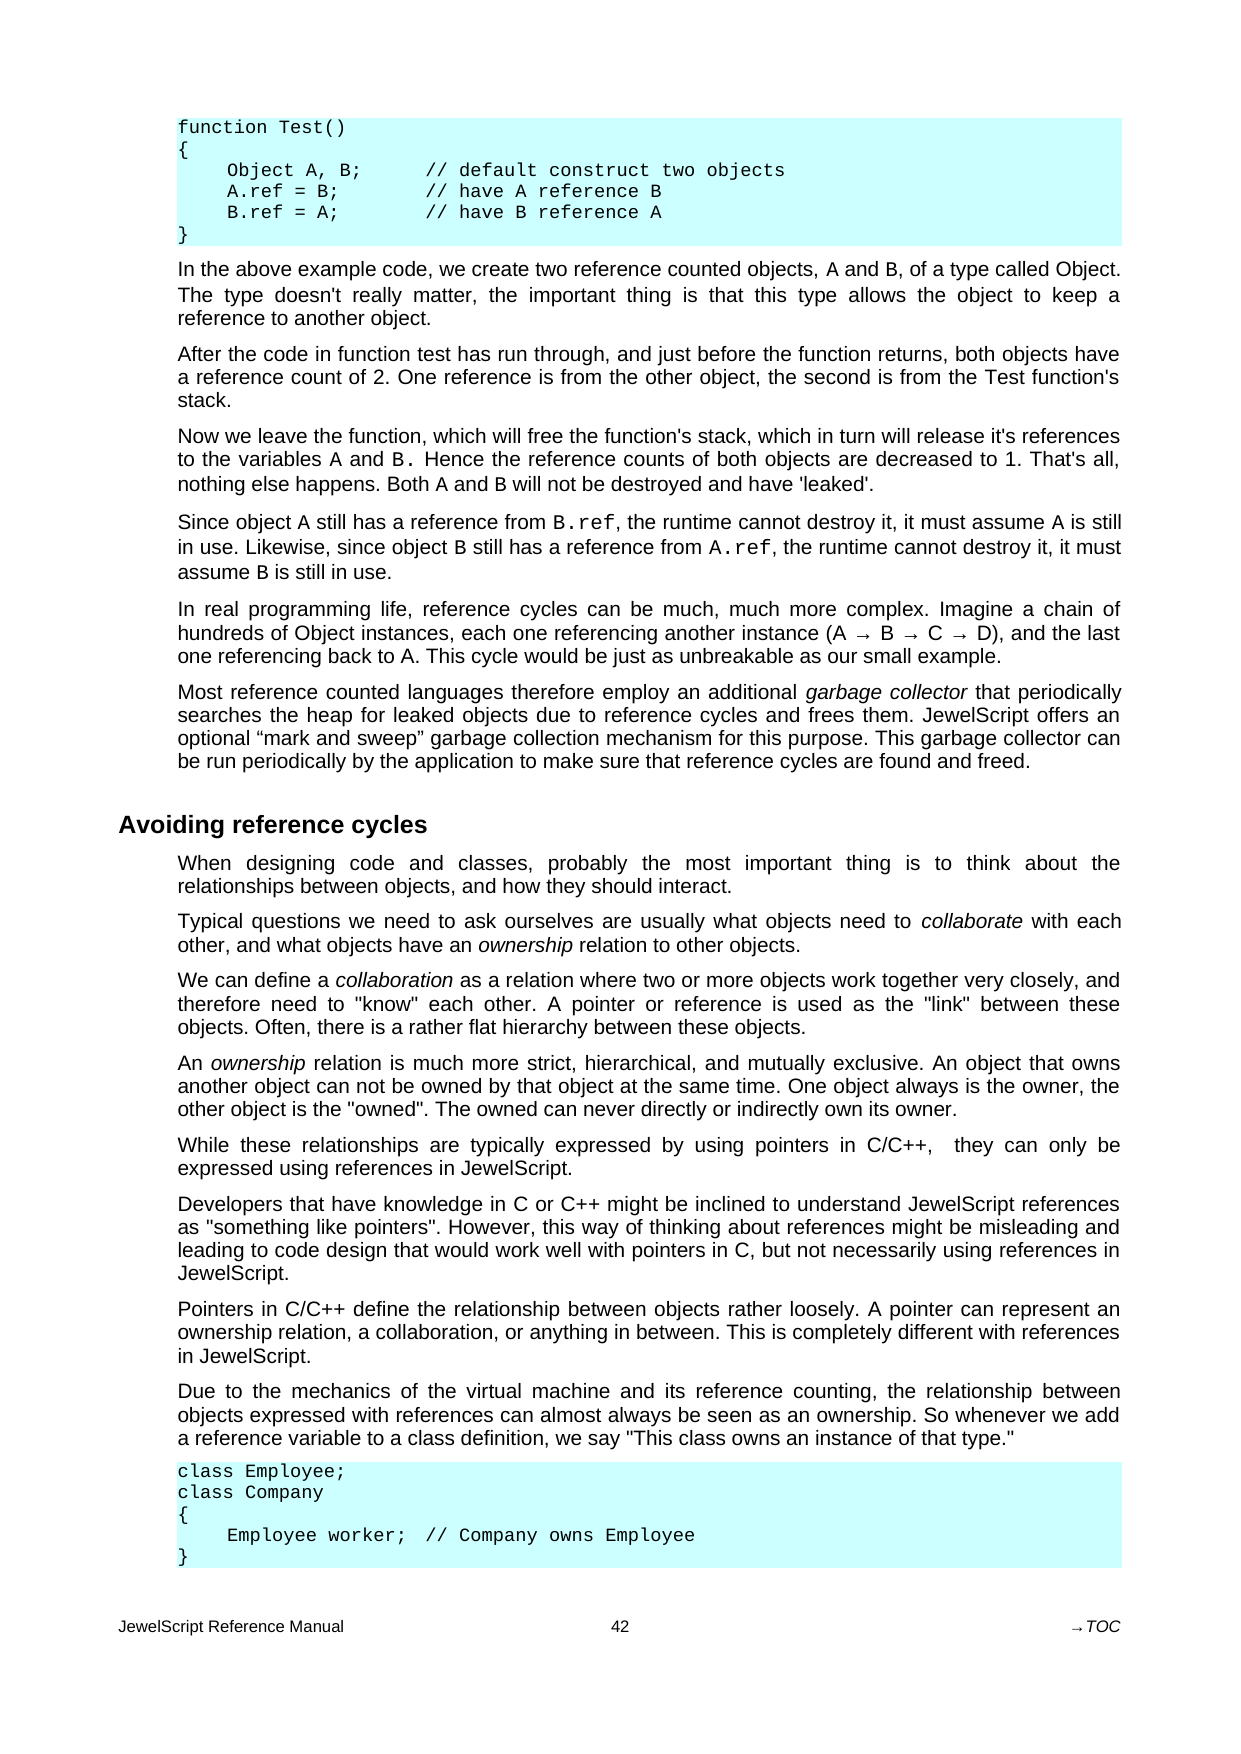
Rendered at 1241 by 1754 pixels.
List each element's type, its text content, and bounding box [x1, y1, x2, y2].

text After the code in function test has run through, and just before the function returns, both objects have a reference count of 2. One reference is from the other object, the second is from the Test function's stack. [177, 342, 1122, 412]
subtitle Avoiding reference cycles [118, 811, 1122, 838]
text Due to the mechanics of the virtual machine and its reference counting, the relationship between objects expressed with references can almost always be seen as an ownership. So whenever we add a reference variable to a class definition, we say "This class owns an instance of that type." [177, 1380, 1122, 1449]
text Typical questions we need to ask ourselves are usually what objects need to collaborate with each other, and what objects have an ownership relation to other objects. [177, 910, 1122, 956]
text When designing code and classes, probably the most important thing is to think about the relationships between objects, and how they should interact. [177, 851, 1122, 897]
text An ownership relation is much more strict, hierarchical, and mutually exclusive. An object that owns another object can not be owned by that object at the same time. One object always is the owner, the other object is the "owned". The owned can never directly or indirectly own its owner. [177, 1051, 1122, 1121]
text Most reference counted languages therefore employ an additional garbage collector that periodically searches the heap for leaked objects due to reference cycles and frees them. JewelScript offers an optional “mark and sweep” garbage collection mechanism for this purpose. This garbage collector can be run periodically by the application to make sure that reference cycles are found and freed. [177, 680, 1122, 773]
text We can define a collaboration as a relation where two or more objects work together very closely, and therefore need to "know" each other. A pointer or reference is used as the "link" between these objects. Often, there is a rather flat hierarchy between these objects. [177, 969, 1122, 1039]
text While these relationships are typically expressed by using pointers in C/C++, they can only be expressed using references in JewelScript. [177, 1133, 1122, 1180]
text class Employee; class Company { Employee worker; // Company owns Employee } [177, 1462, 1122, 1568]
text function Test() { Object A, B; // default construct two objects A.ref = B; // have A reference B B.ref = A; // have B reference A } [177, 118, 1122, 246]
text Now we leave the function, which will free the function's stack, which in turn will release it's references to the variables A and B. Hence the reference counts of both objects are decreased to 1. That's all, nothing else happens. Both A and B will not be destroyed and have 'leaked'. [177, 424, 1122, 498]
text In real programming life, reference cycles can be much, much more complex. Imagine a chain of hundreds of Object instances, each one referencing another instance (A → B → C → D), and the last one referencing back to A. This cycle would be just as unbreakable as our small example. [177, 598, 1122, 668]
text Pointers in C/C++ define the relationship between objects rather loosely. A pointer can represent an ownership relation, a collaboration, or anything in between. This is completely different with references in JewelScript. [177, 1298, 1122, 1367]
text Developers that have knowledge in C or C++ might be inclined to understand JewelScript references as "something like pointers". However, this way of thinking about references might be misleading and leading to code design that would work well with pointers in C, but not necessarily using references in JewelScript. [177, 1192, 1122, 1285]
text In the above example code, we create two reference counted objects, A and B, of a type called Object. The type doesn't really matter, the important thing is that this type allows the object to keep a reference to another object. [177, 258, 1122, 329]
text Since object A still has a reference from B.ref, the runtime cannot destroy it, it must assume A is still in use. Likewise, since object B still has a reference from A.ref, the runtime cannot destroy it, it must assume B is still in use. [177, 510, 1122, 586]
